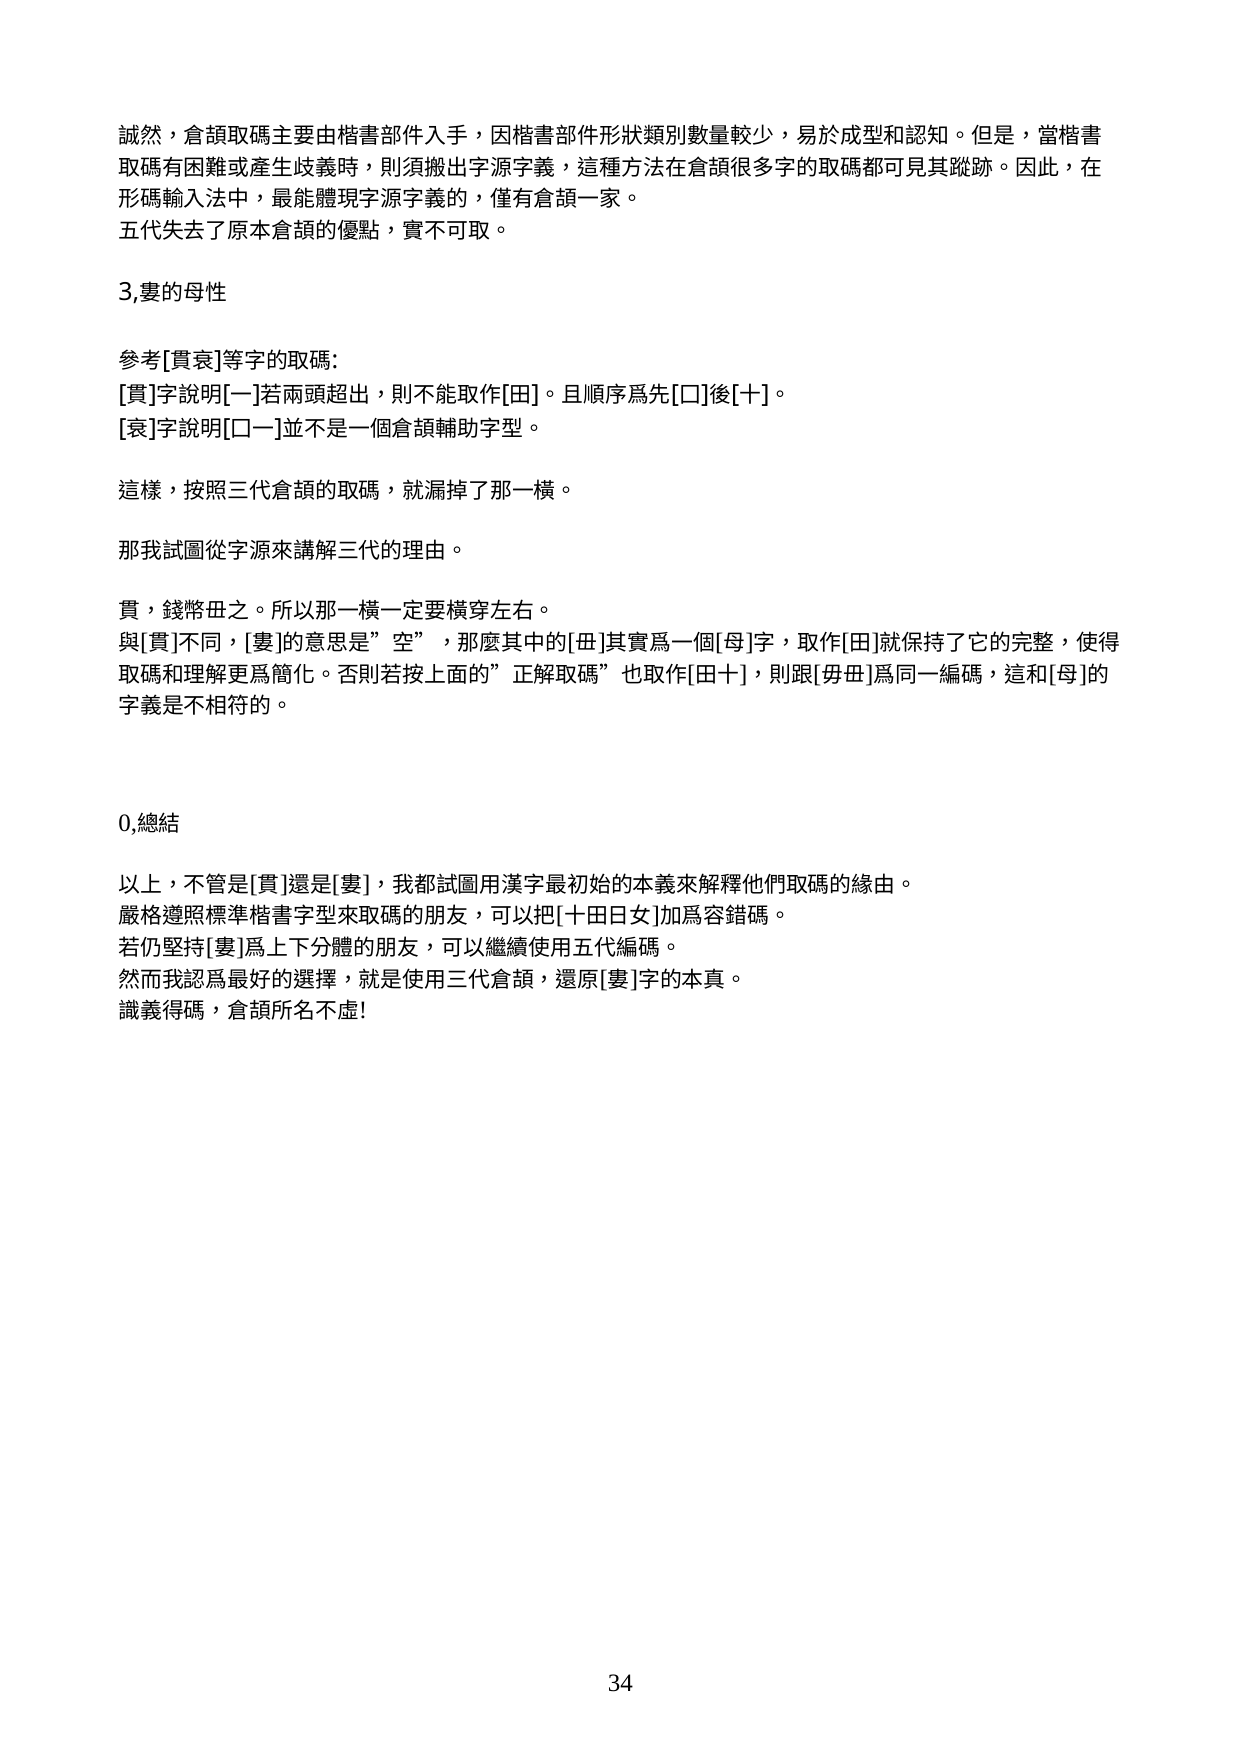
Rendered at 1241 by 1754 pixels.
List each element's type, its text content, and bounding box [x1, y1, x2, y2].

text 以上，不管是[貫]還是[婁]，我都試圖用漢字最初始的本義來解釋他們取碼的緣由。 [118, 867, 1122, 898]
text [貫]字說明[一]若兩頭超出，則不能取作[田]。且順序爲先[囗]後[十]。 [118, 376, 1122, 410]
text 誠然，倉頡取碼主要由楷書部件入手，因楷書部件形狀類別數量較少，易於成型和認知。但是，當楷書取碼有困難或產生歧義時，則須搬出字源字義，這種方法在倉頡很多字的取碼都可見其蹤跡。因此，在形碼輸入法中，最能體現字源字義的，僅有倉頡一家。 [118, 118, 1122, 213]
text 貫，錢幣毌之。所以那一橫一定要橫穿左右。 [118, 593, 1122, 625]
text 3,婁的母性 [118, 273, 1122, 308]
text 然而我認爲最好的選擇，就是使用三代倉頡，還原[婁]字的本真。 [118, 962, 1122, 993]
text 那我試圖從字源來講解三代的理由。 [118, 533, 1122, 565]
text 若仍堅持[婁]爲上下分體的朋友，可以繼續使用五代編碼。 [118, 930, 1122, 962]
text 0,總結 [118, 806, 1122, 838]
text 與[貫]不同，[婁]的意思是”空”，那麼其中的[毌]其實爲一個[母]字，取作[田]就保持了它的完整，使得取碼和理解更爲簡化。否則若按上面的”正解取碼”也取作[田十]，則跟[毋毌]爲同一編碼，這和[母]的字義是不相符的。 [118, 625, 1122, 720]
text 識義得碼，倉頡所名不虛! [118, 993, 1122, 1025]
text [衰]字說明[囗一]並不是一個倉頡輔助字型。 [118, 410, 1122, 444]
text 這樣，按照三代倉頡的取碼，就漏掉了那一橫。 [118, 473, 1122, 504]
text 參考[貫衰]等字的取碼: [118, 342, 1122, 376]
text 五代失去了原本倉頡的優點，實不可取。 [118, 213, 1122, 245]
text 嚴格遵照標準楷書字型來取碼的朋友，可以把[十田日女]加爲容錯碼。 [118, 898, 1122, 930]
